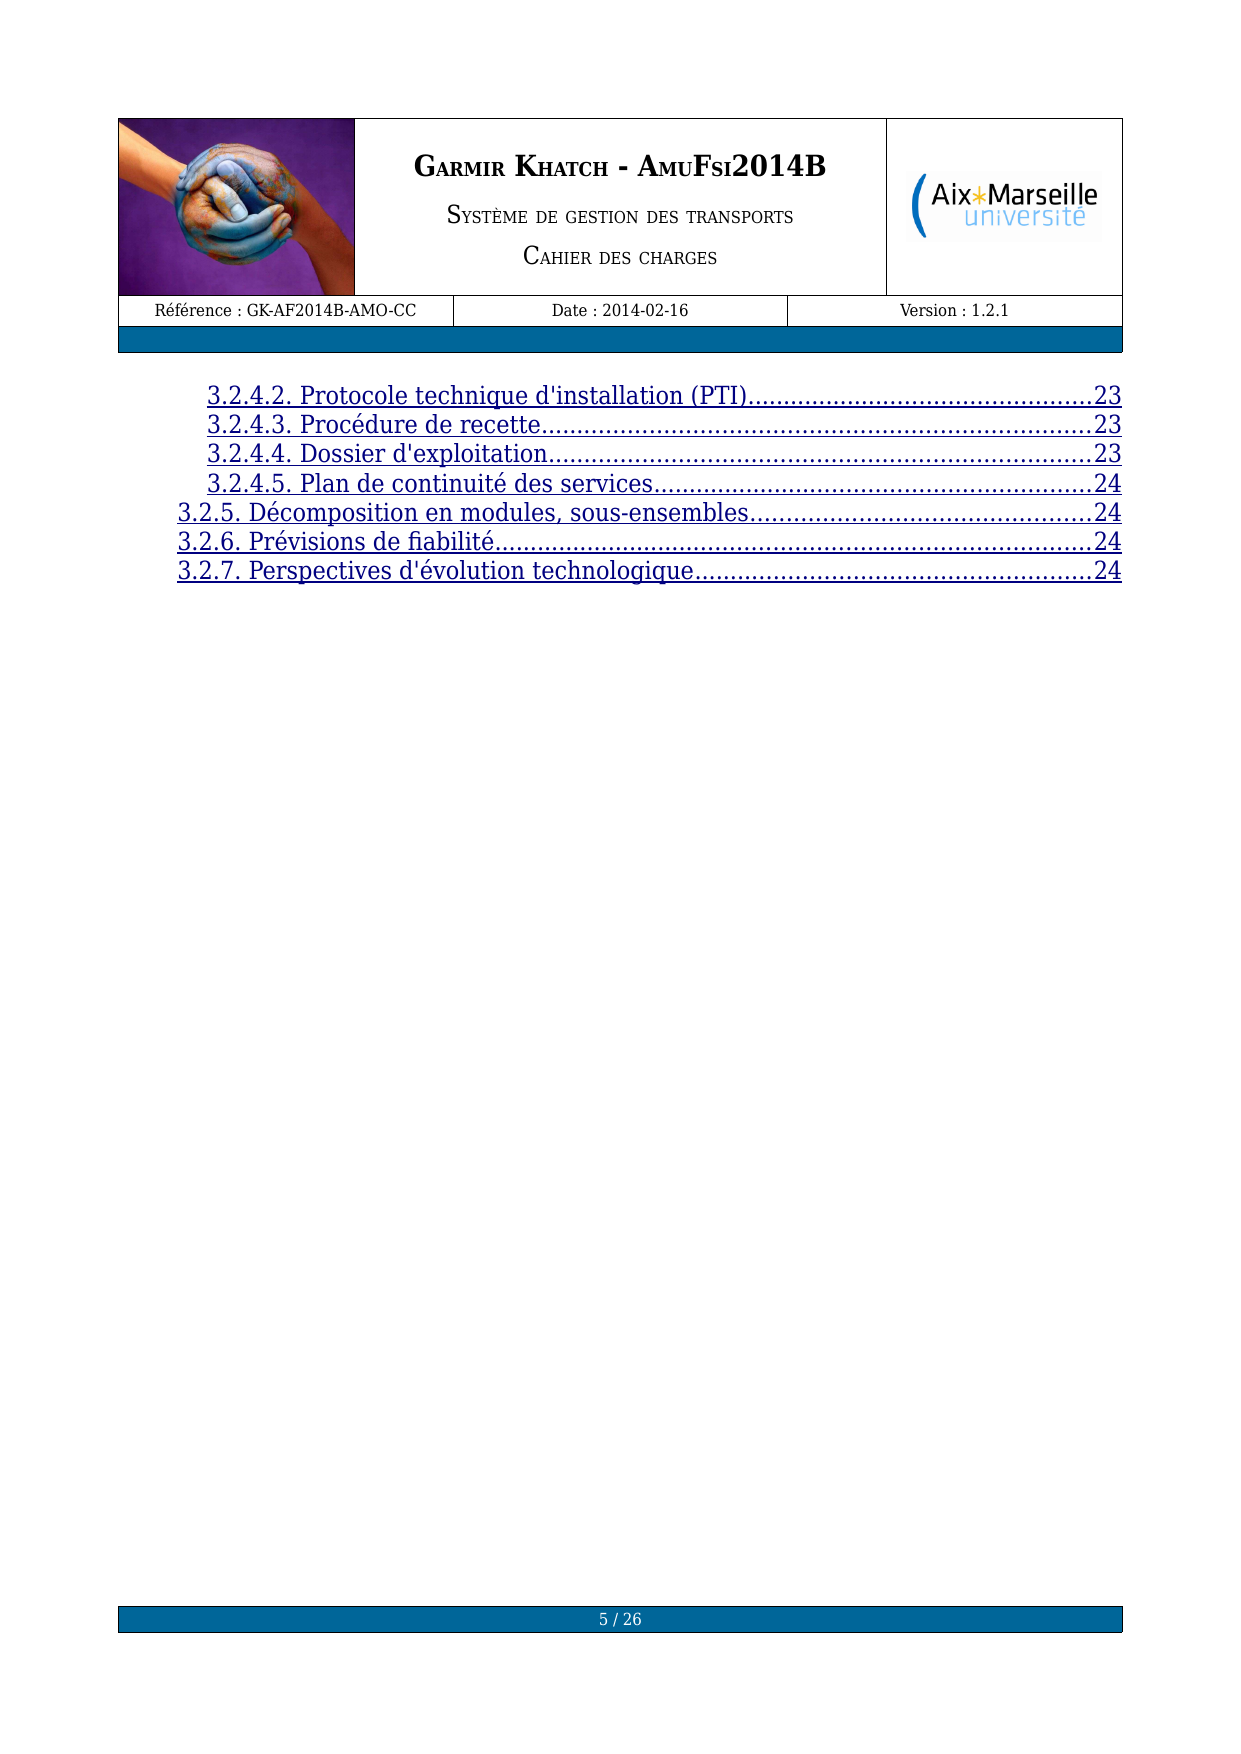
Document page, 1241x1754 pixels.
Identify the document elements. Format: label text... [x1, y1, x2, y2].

picture [887, 126, 1122, 288]
text 3.2.4.5. Plan de continuité des services 24 [207, 469, 1122, 494]
picture [119, 119, 354, 295]
text 3.2.5. Décomposition en modules, sous-ensembles 24 [177, 498, 1122, 523]
text 3.2.4.4. Dossier d'exploitation 23 [207, 439, 1122, 465]
text 3.2.6. Prévisions de fiabilité 24 [177, 527, 1122, 552]
text 3.2.4.2. Protocole technique d'installation (PTI) 23 [207, 381, 1122, 406]
text 3.2.7. Perspectives d'évolution technologique 24 [177, 556, 1122, 581]
text 3.2.4.3. Procédure de recette 23 [207, 410, 1122, 436]
